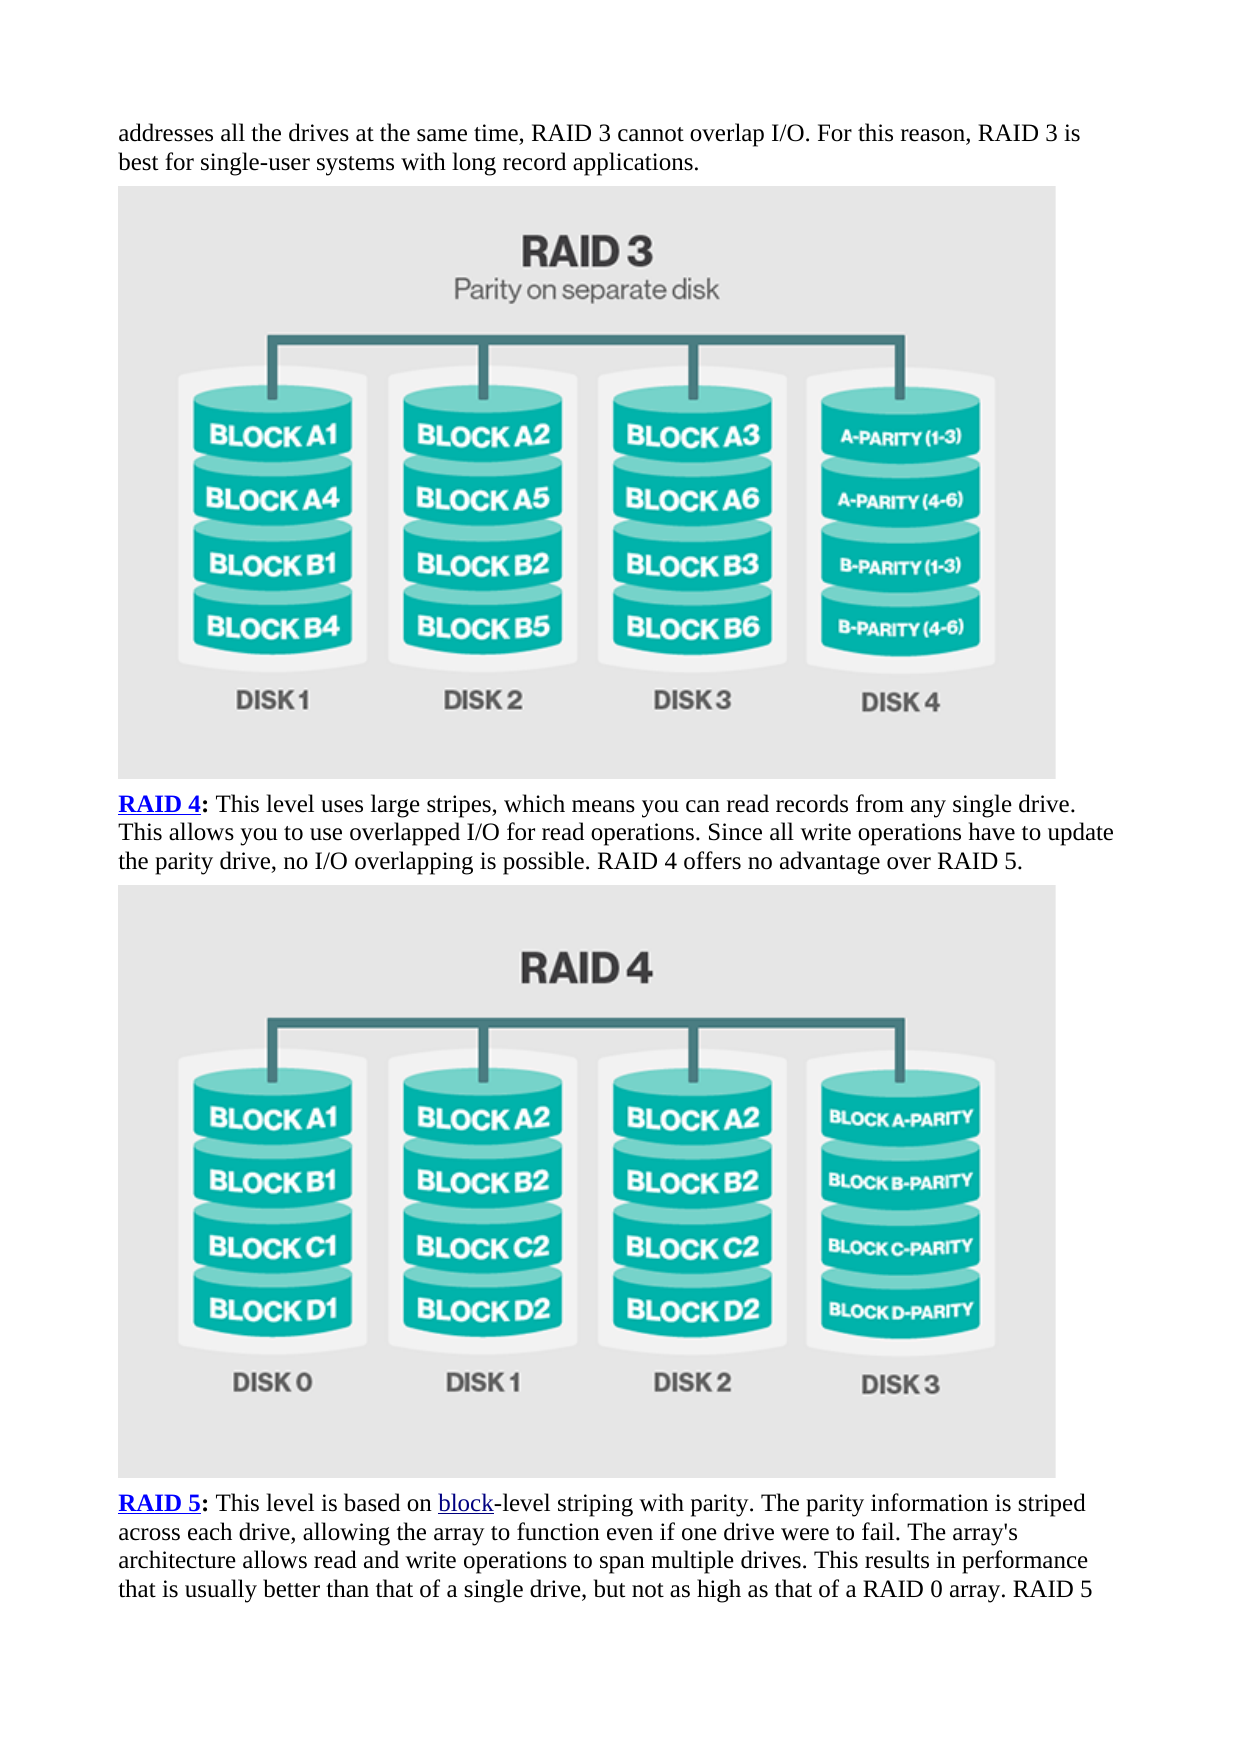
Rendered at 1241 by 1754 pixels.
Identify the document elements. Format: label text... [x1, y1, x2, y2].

text RAID 5: This level is based on block-level striping with parity. The parity information is striped across each drive, allowing the array to function even if one drive were to fail. The array's architecture allows read and write operations to span multiple drives. This results in performance that is usually better than that of a single drive, but not as high as that of a RAID 0 array. RAID 5 [118, 1488, 1122, 1603]
text addresses all the drives at the same time, RAID 3 cannot overlap I/O. For this reason, RAID 3 is best for single-user systems with long record applications. [118, 118, 1122, 176]
text RAID 4: This level uses large stripes, which means you can read records from any single drive. This allows you to use overlapped I/O for read operations. Since all write operations have to update the parity drive, no I/O overlapping is possible. RAID 4 offers no advantage over RAID 5. [118, 789, 1122, 875]
